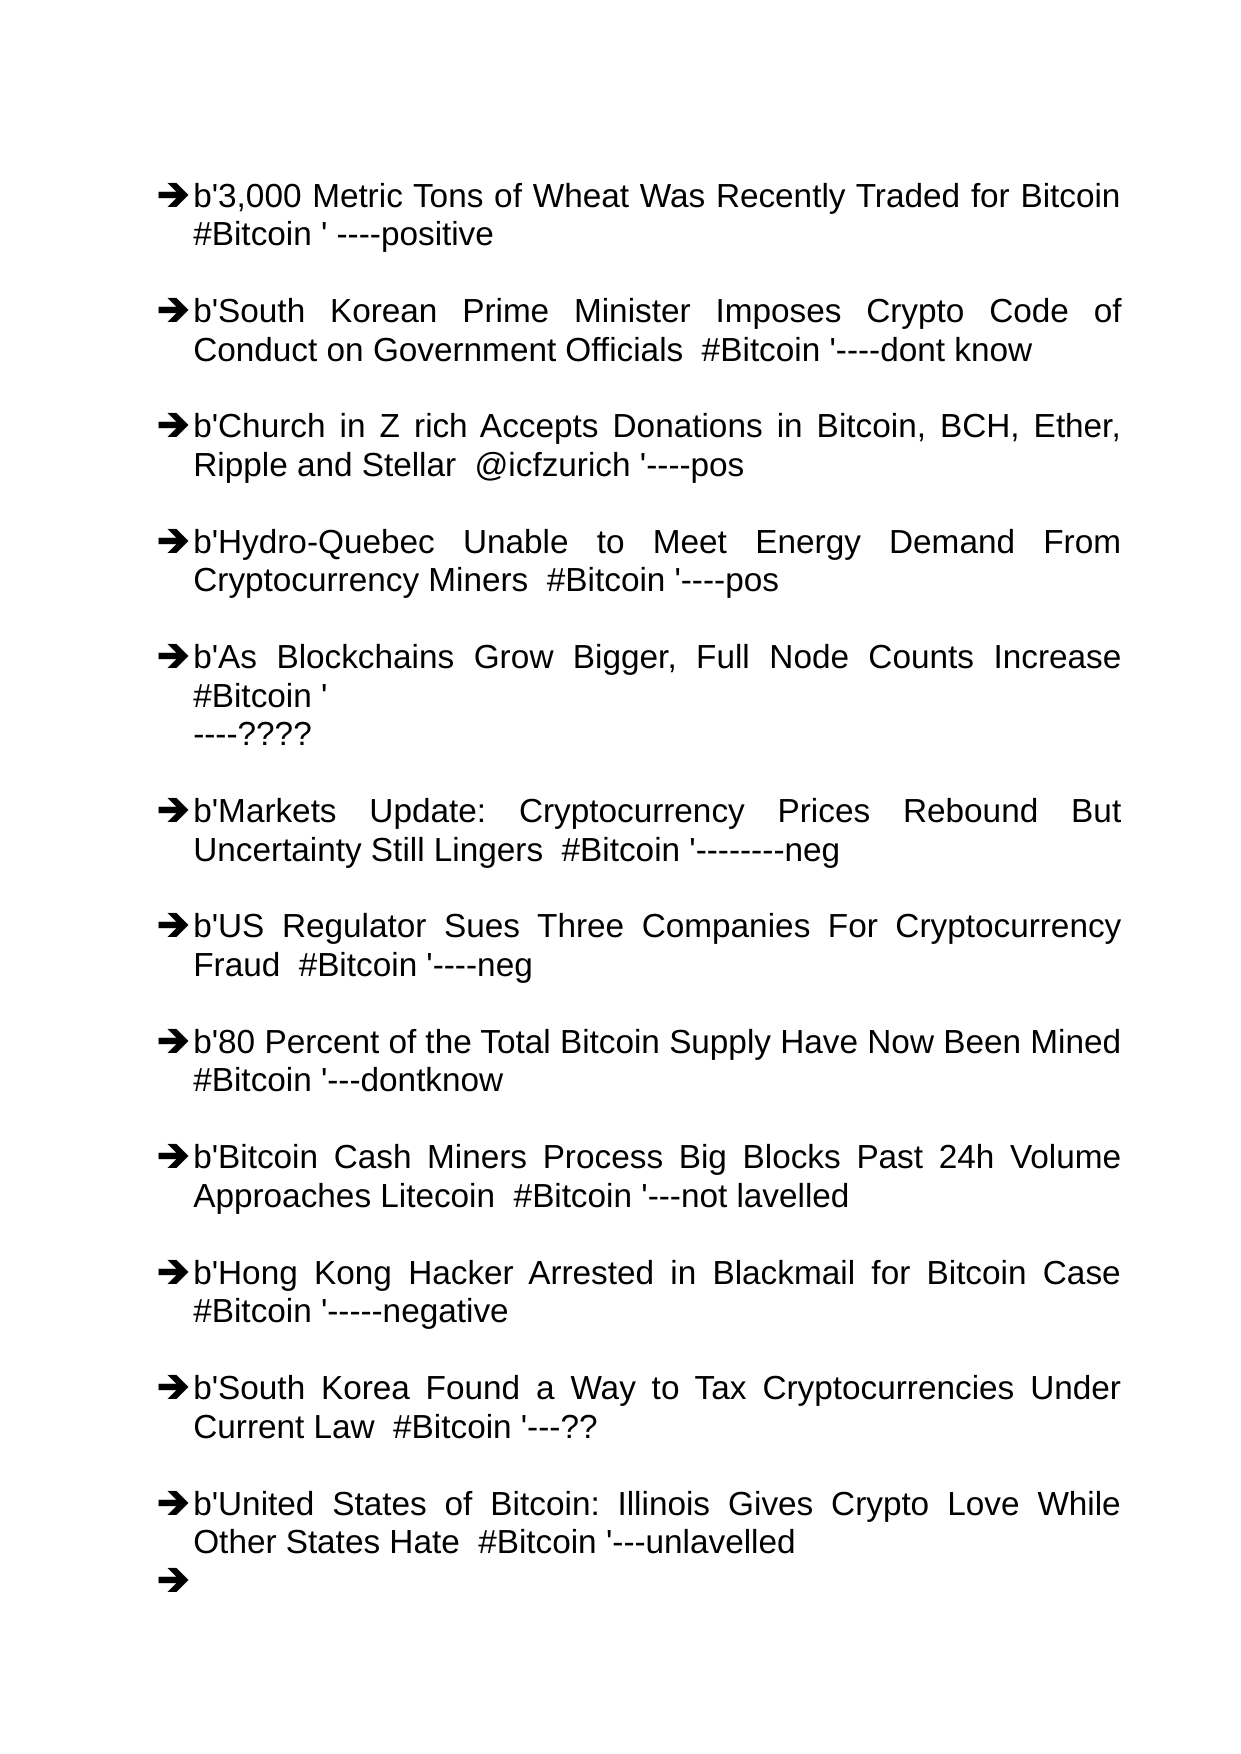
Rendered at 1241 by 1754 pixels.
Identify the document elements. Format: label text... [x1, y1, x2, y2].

list b'80 Percent of the Total Bitcoin Supply Have Now Been Mined #Bitcoin '---dontknow [156, 1022, 1122, 1099]
list b'Church in Z rich Accepts Donations in Bitcoin, BCH, Ether, Ripple and Stellar @icfzurich '----pos [156, 406, 1122, 483]
list b'3,000 Metric Tons of Wheat Was Recently Traded for Bitcoin #Bitcoin ' ----positive [156, 176, 1122, 253]
list b'South Korea Found a Way to Tax Cryptocurrencies Under Current Law #Bitcoin '---?? [156, 1368, 1122, 1445]
list ----???? [156, 714, 1122, 753]
list b'South Korean Prime Minister Imposes Crypto Code of Conduct on Government Officials #Bitcoin '----dont know [156, 291, 1122, 368]
list b'Markets Update: Cryptocurrency Prices Rebound But Uncertainty Still Lingers #Bitcoin '--------neg [156, 791, 1122, 868]
list b'Hydro-Quebec Unable to Meet Energy Demand From Cryptocurrency Miners #Bitcoin '----pos [156, 522, 1122, 599]
list b'As Blockchains Grow Bigger, Full Node Counts Increase #Bitcoin ' [156, 637, 1122, 714]
list b'United States of Bitcoin: Illinois Gives Crypto Love While Other States Hate #Bitcoin '---unlavelled [156, 1484, 1122, 1561]
list b'US Regulator Sues Three Companies For Cryptocurrency Fraud #Bitcoin '----neg [156, 907, 1122, 983]
list b'Hong Kong Hacker Arrested in Blackmail for Bitcoin Case #Bitcoin '-----negative [156, 1253, 1122, 1330]
list b'Bitcoin Cash Miners Process Big Blocks Past 24h Volume Approaches Litecoin #Bitcoin '---not lavelled [156, 1137, 1122, 1214]
